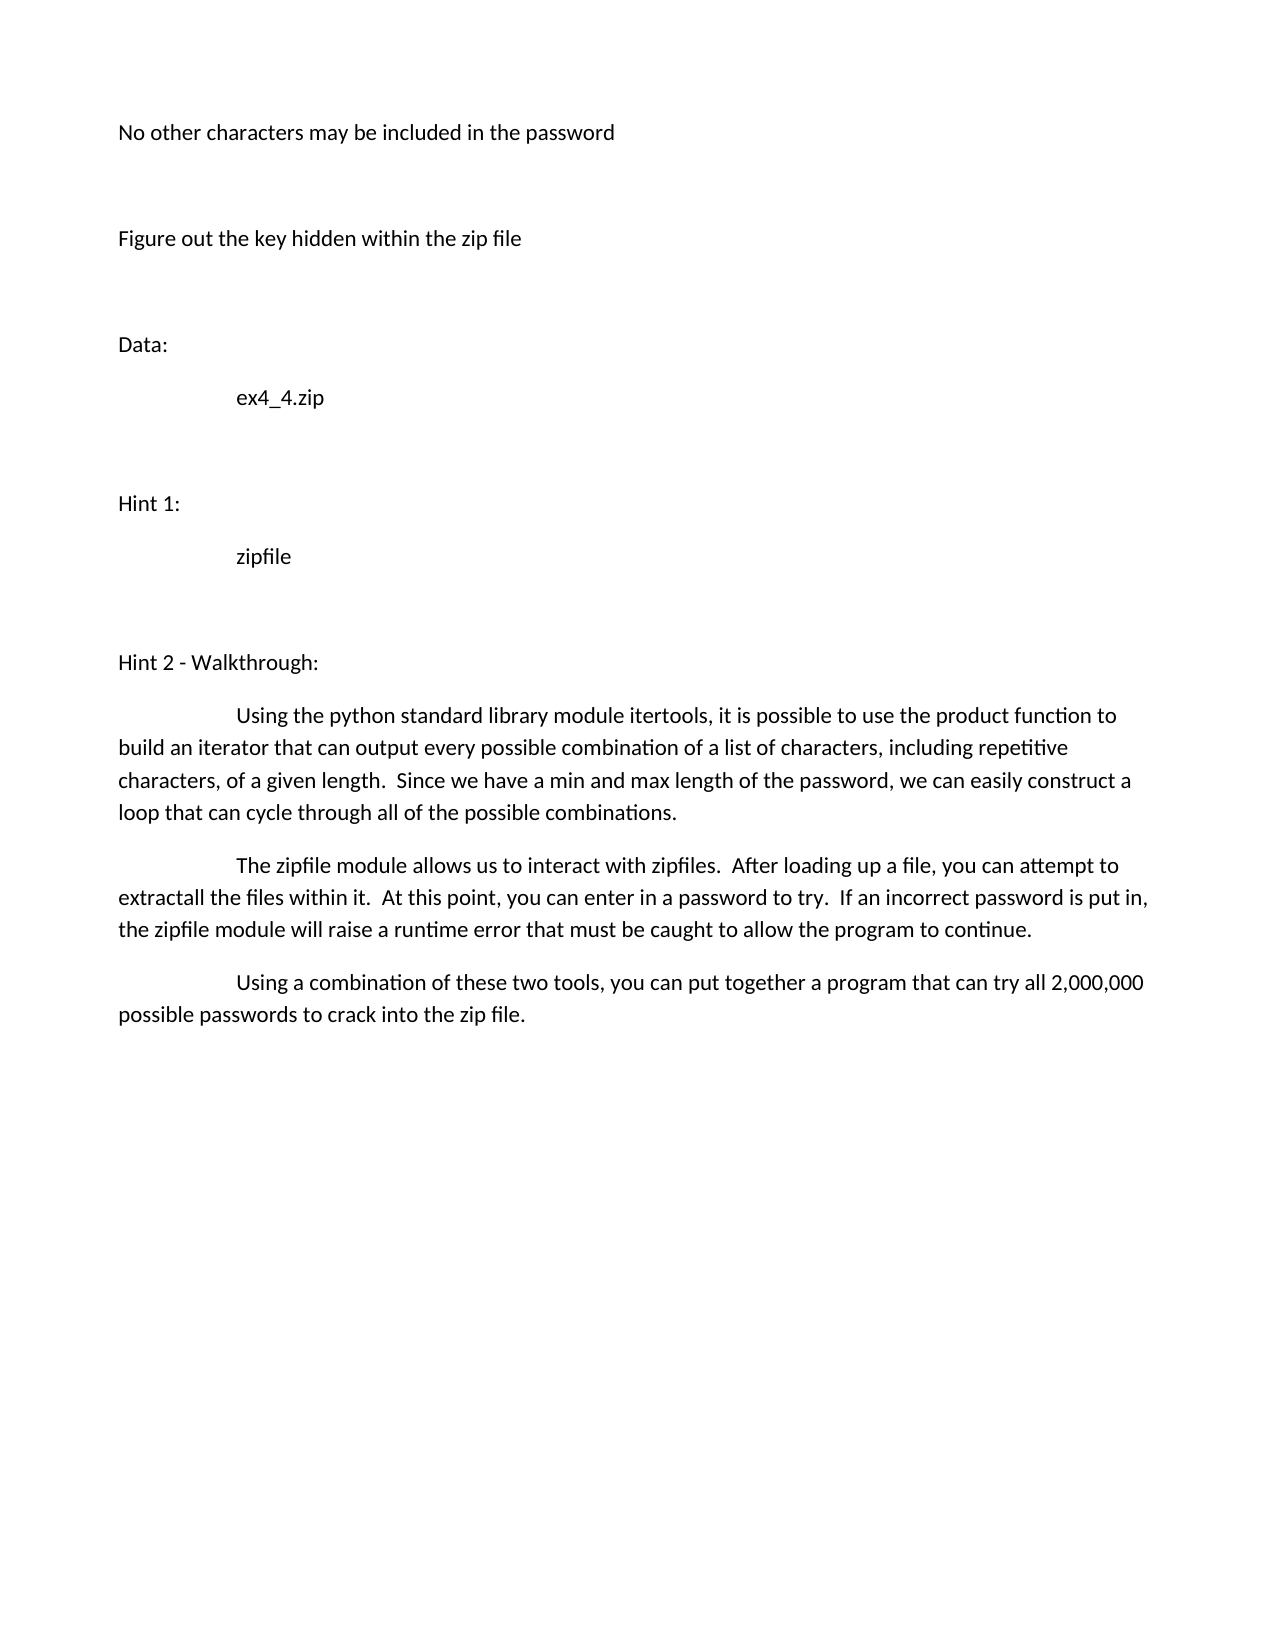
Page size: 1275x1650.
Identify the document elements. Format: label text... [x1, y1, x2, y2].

text Using a combination of these two tools, you can put together a program that can try all 2,000,000 possible passwords to crack into the zip file. [118, 968, 1157, 1028]
text zipfile [118, 542, 1157, 570]
text Hint 2 - Walkthrough: [118, 648, 1157, 676]
text ex4_4.zip [118, 383, 1157, 411]
text Figure out the key hidden within the zip file [118, 224, 1157, 252]
text The zipfile module allows us to interact with zipfiles. After loading up a file, you can attempt to extractall the files within it. At this point, you can enter in a password to try. If an incorrect password is put in, the zipfile module will raise a runtime error that must be caught to allow the program to continue. [118, 851, 1157, 943]
text Data: [118, 330, 1157, 358]
text Using the python standard library module itertools, it is possible to use the product function to build an iterator that can output every possible combination of a list of characters, including repetitive characters, of a given length. Since we have a min and max length of the password, we can easily construct a loop that can cycle through all of the possible combinations. [118, 701, 1157, 826]
text No other characters may be included in the password [118, 118, 1157, 146]
text Hint 1: [118, 489, 1157, 517]
